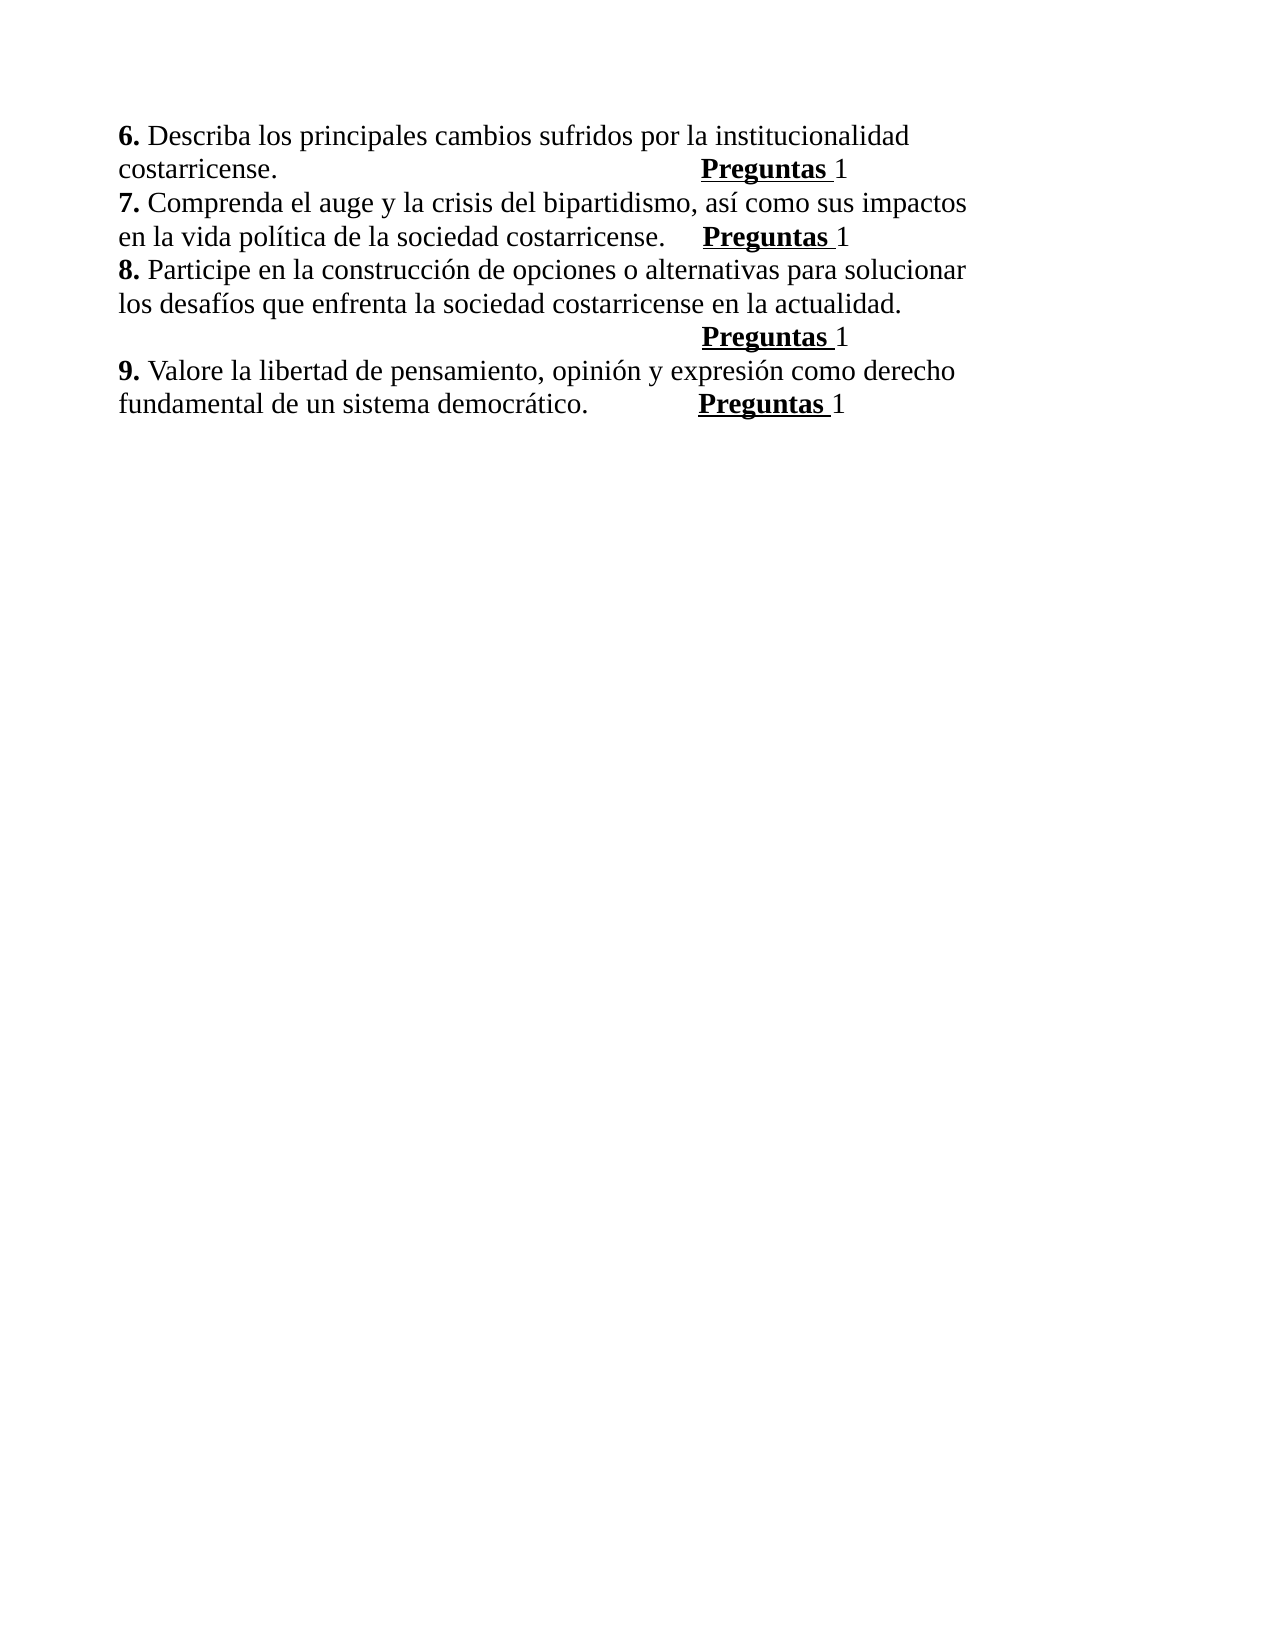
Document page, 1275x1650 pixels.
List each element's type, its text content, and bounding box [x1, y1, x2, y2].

text Preguntas 1 [118, 319, 1157, 353]
text 8. Participe en la construcción de opciones o alternativas para solucionar [118, 252, 1157, 286]
text costarricense. Preguntas 1 [118, 152, 1157, 185]
text en la vida política de la sociedad costarricense. Preguntas 1 [118, 219, 1157, 252]
text 7. Comprenda el auge y la crisis del bipartidismo, así como sus impactos [118, 185, 1157, 219]
text 9. Valore la libertad de pensamiento, opinión y expresión como derecho [118, 353, 1157, 386]
text los desafíos que enfrenta la sociedad costarricense en la actualidad. [118, 286, 1157, 319]
text 6. Describa los principales cambios sufridos por la institucionalidad [118, 118, 1157, 152]
text fundamental de un sistema democrático. Preguntas 1 [118, 386, 1157, 420]
